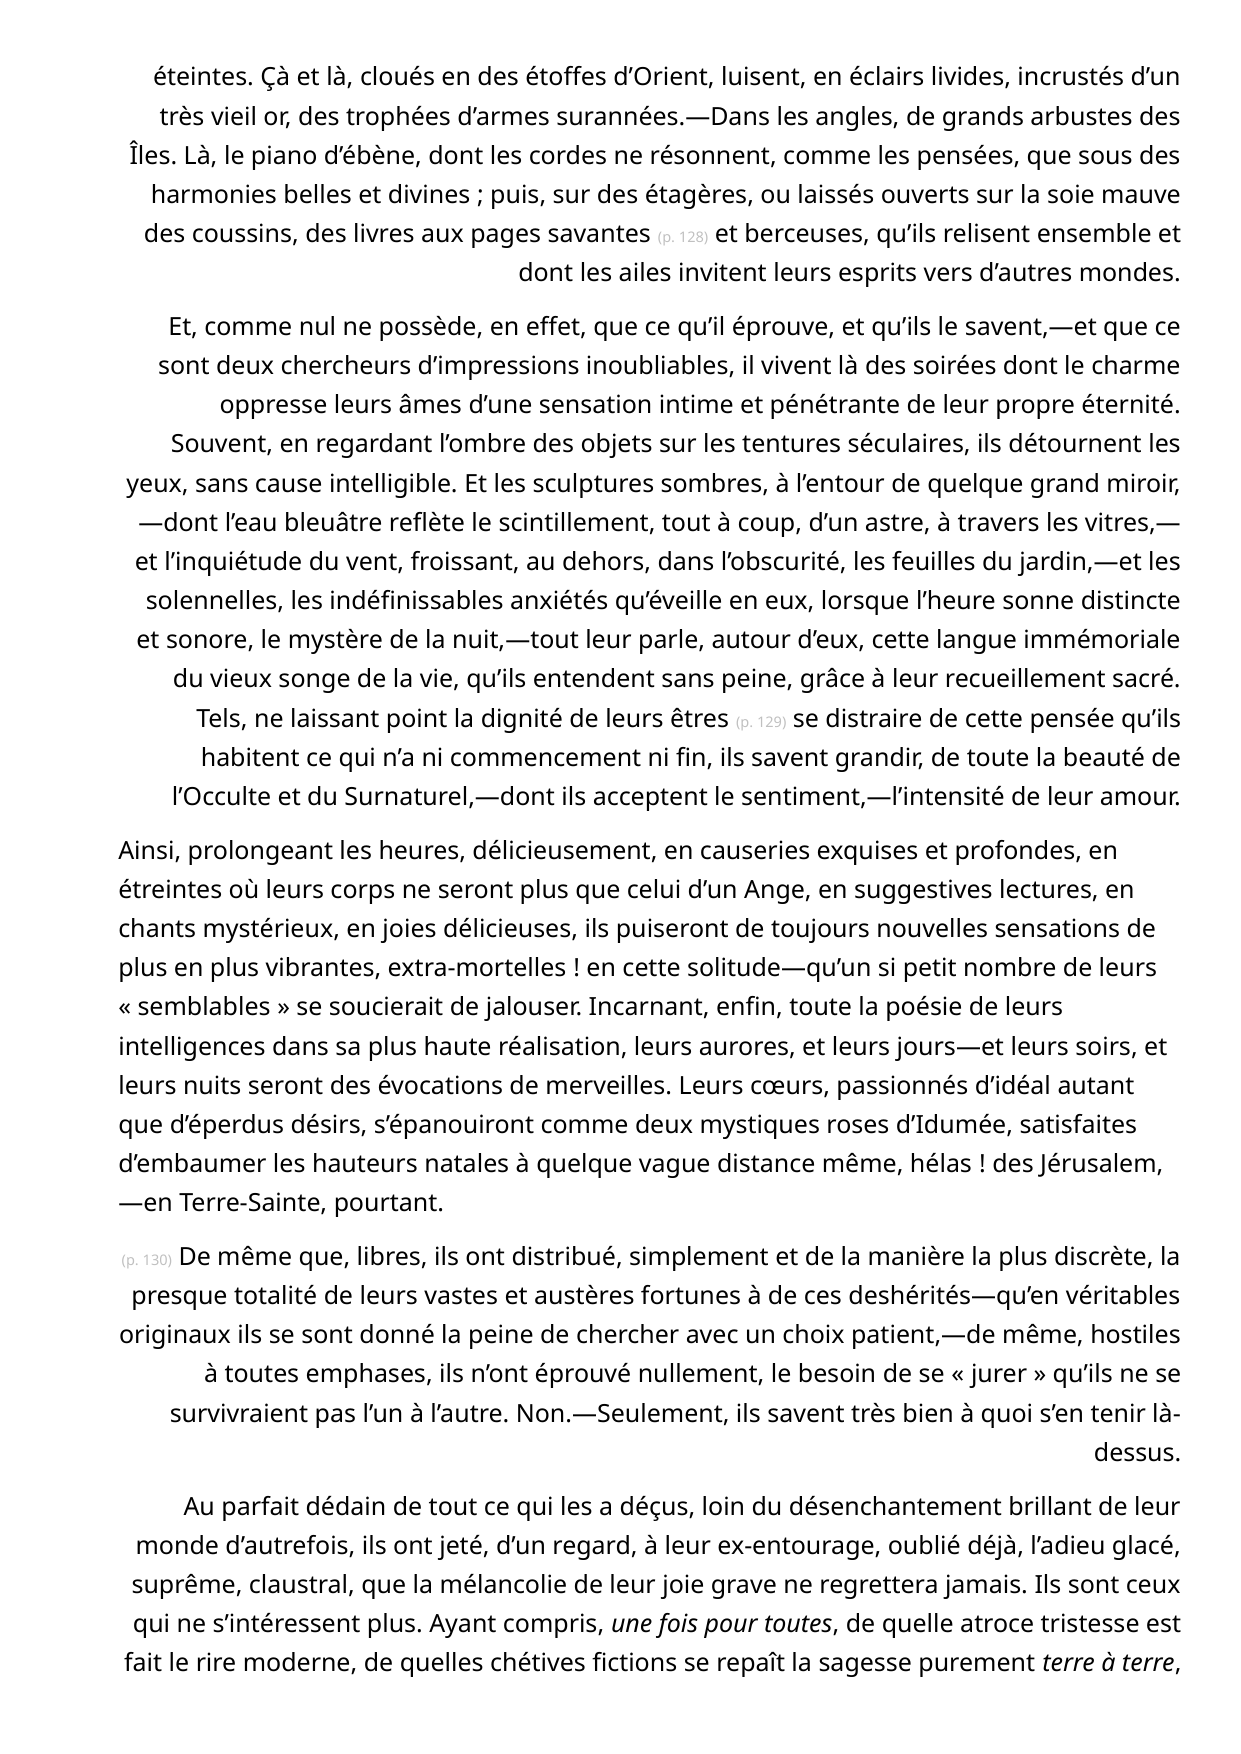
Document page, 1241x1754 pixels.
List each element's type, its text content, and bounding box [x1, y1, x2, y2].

text Et, comme nul ne possède, en effet, que ce qu’il éprouve, et qu’ils le savent,—et que ce sont deux chercheurs d’impressions inoubliables, il vivent là des soirées dont le charme oppresse leurs âmes d’une sensation intime et pénétrante de leur propre éternité. Souvent, en regardant l’ombre des objets sur les tentures séculaires, ils détournent les yeux, sans cause intelligible. Et les sculptures sombres, à l’entour de quelque grand miroir,—dont l’eau bleuâtre reflète le scintillement, tout à coup, d’un astre, à travers les vitres,—et l’inquiétude du vent, froissant, au dehors, dans l’obscurité, les feuilles du jardin,—et les solennelles, les indéfinissables anxiétés qu’éveille en eux, lorsque l’heure sonne distincte et sonore, le mystère de la nuit,—tout leur parle, autour d’eux, cette langue immémoriale du vieux songe de la vie, qu’ils entendent sans peine, grâce à leur recueillement sacré. Tels, ne laissant point la dignité de leurs êtres (p. 129) se distraire de cette pensée qu’ils habitent ce qui n’a ni commencement ni fin, ils savent grandir, de toute la beauté de l’Occulte et du Surnaturel,—dont ils acceptent le sentiment,—l’intensité de leur amour. [118, 309, 1181, 813]
text Ainsi, prolongeant les heures, délicieusement, en causeries exquises et profondes, en étreintes où leurs corps ne seront plus que celui d’un Ange, en suggestives lectures, en chants mystérieux, en joies délicieuses, ils puiseront de toujours nouvelles sensations de plus en plus vibrantes, extra-mortelles ! en cette solitude—qu’un si petit nombre de leurs « semblables » se soucierait de jalouser. Incarnant, enfin, toute la poésie de leurs intelligences dans sa plus haute réalisation, leurs aurores, et leurs jours—et leurs soirs, et leurs nuits seront des évocations de merveilles. Leurs cœurs, passionnés d’idéal autant que d’éperdus désirs, s’épanouiront comme deux mystiques roses d’Idumée, satisfaites d’embaumer les hauteurs natales à quelque vague distance même, hélas ! des Jérusalem,—en Terre-Sainte, pourtant. [118, 832, 1181, 1219]
text (p. 130) De même que, libres, ils ont distribué, simplement et de la manière la plus discrète, la presque totalité de leurs vastes et austères fortunes à de ces deshérités—qu’en véritables originaux ils se sont donné la peine de chercher avec un choix patient,—de même, hostiles à toutes emphases, ils n’ont éprouvé nullement, le besoin de se « jurer » qu’ils ne se survivraient pas l’un à l’autre. Non.—Seulement, ils savent très bien à quoi s’en tenir là-dessus. [118, 1239, 1181, 1468]
text éteintes. Çà et là, cloués en des étoffes d’Orient, luisent, en éclairs livides, incrustés d’un très vieil or, des trophées d’armes surannées.—Dans les angles, de grands arbustes des Îles. Là, le piano d’ébène, dont les cordes ne résonnent, comme les pensées, que sous des harmonies belles et divines ; puis, sur des étagères, ou laissés ouverts sur la soie mauve des coussins, des livres aux pages savantes (p. 128) et berceuses, qu’ils relisent ensemble et dont les ailes invitent leurs esprits vers d’autres mondes. [118, 59, 1181, 289]
text Au parfait dédain de tout ce qui les a déçus, loin du désenchantement brillant de leur monde d’autrefois, ils ont jeté, d’un regard, à leur ex-entourage, oublié déjà, l’adieu glacé, suprême, claustral, que la mélancolie de leur joie grave ne regrettera jamais. Ils sont ceux qui ne s’intéressent plus. Ayant compris, une fois pour toutes, de quelle atroce tristesse est fait le rire moderne, de quelles chétives fictions se repaît la sagesse purement terre à terre, [118, 1488, 1181, 1679]
